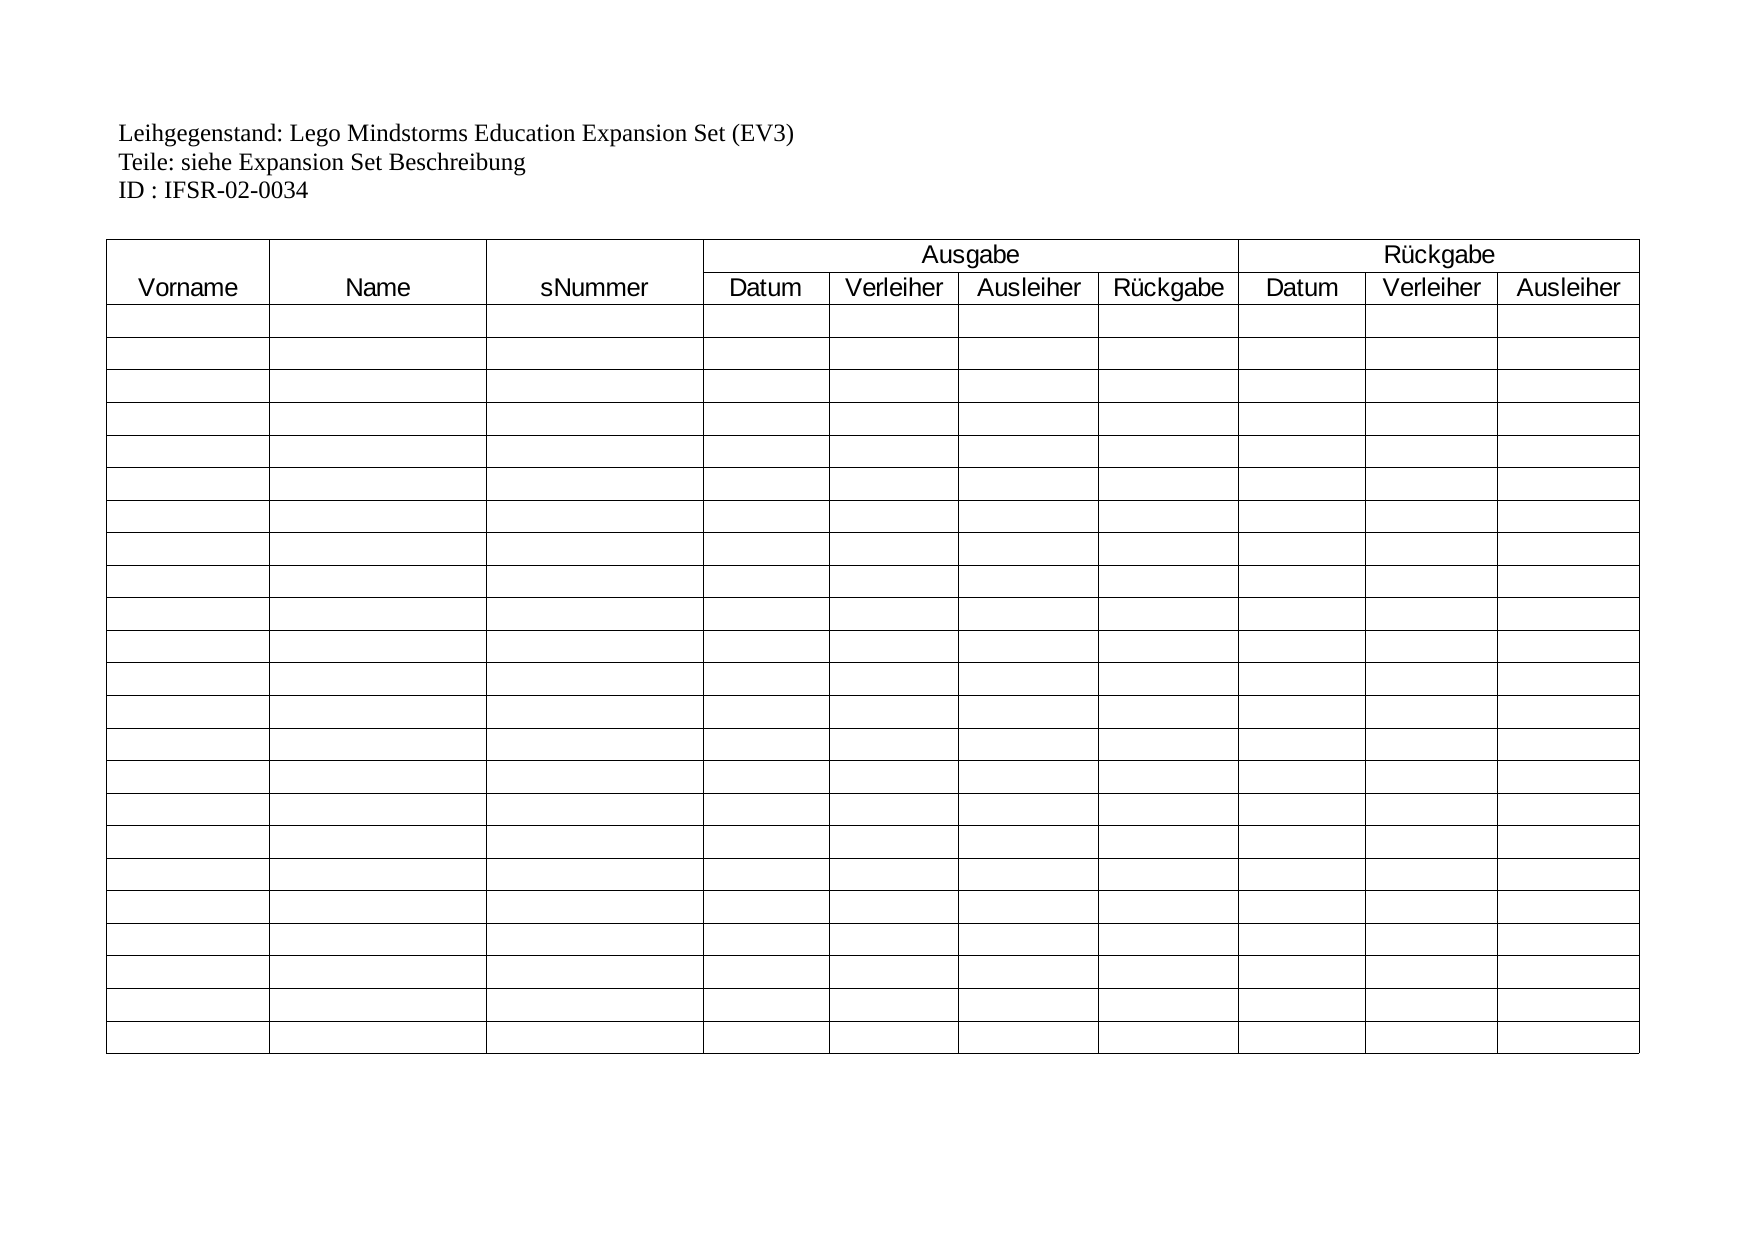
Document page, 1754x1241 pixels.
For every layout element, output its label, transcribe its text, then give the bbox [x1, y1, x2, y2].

text Leihgegenstand: Lego Mindstorms Education Expansion Set (EV3) [118, 118, 1636, 147]
text ID : IFSR-02-0034 [118, 176, 1636, 204]
text Teile: siehe Expansion Set Beschreibung [118, 147, 1636, 176]
